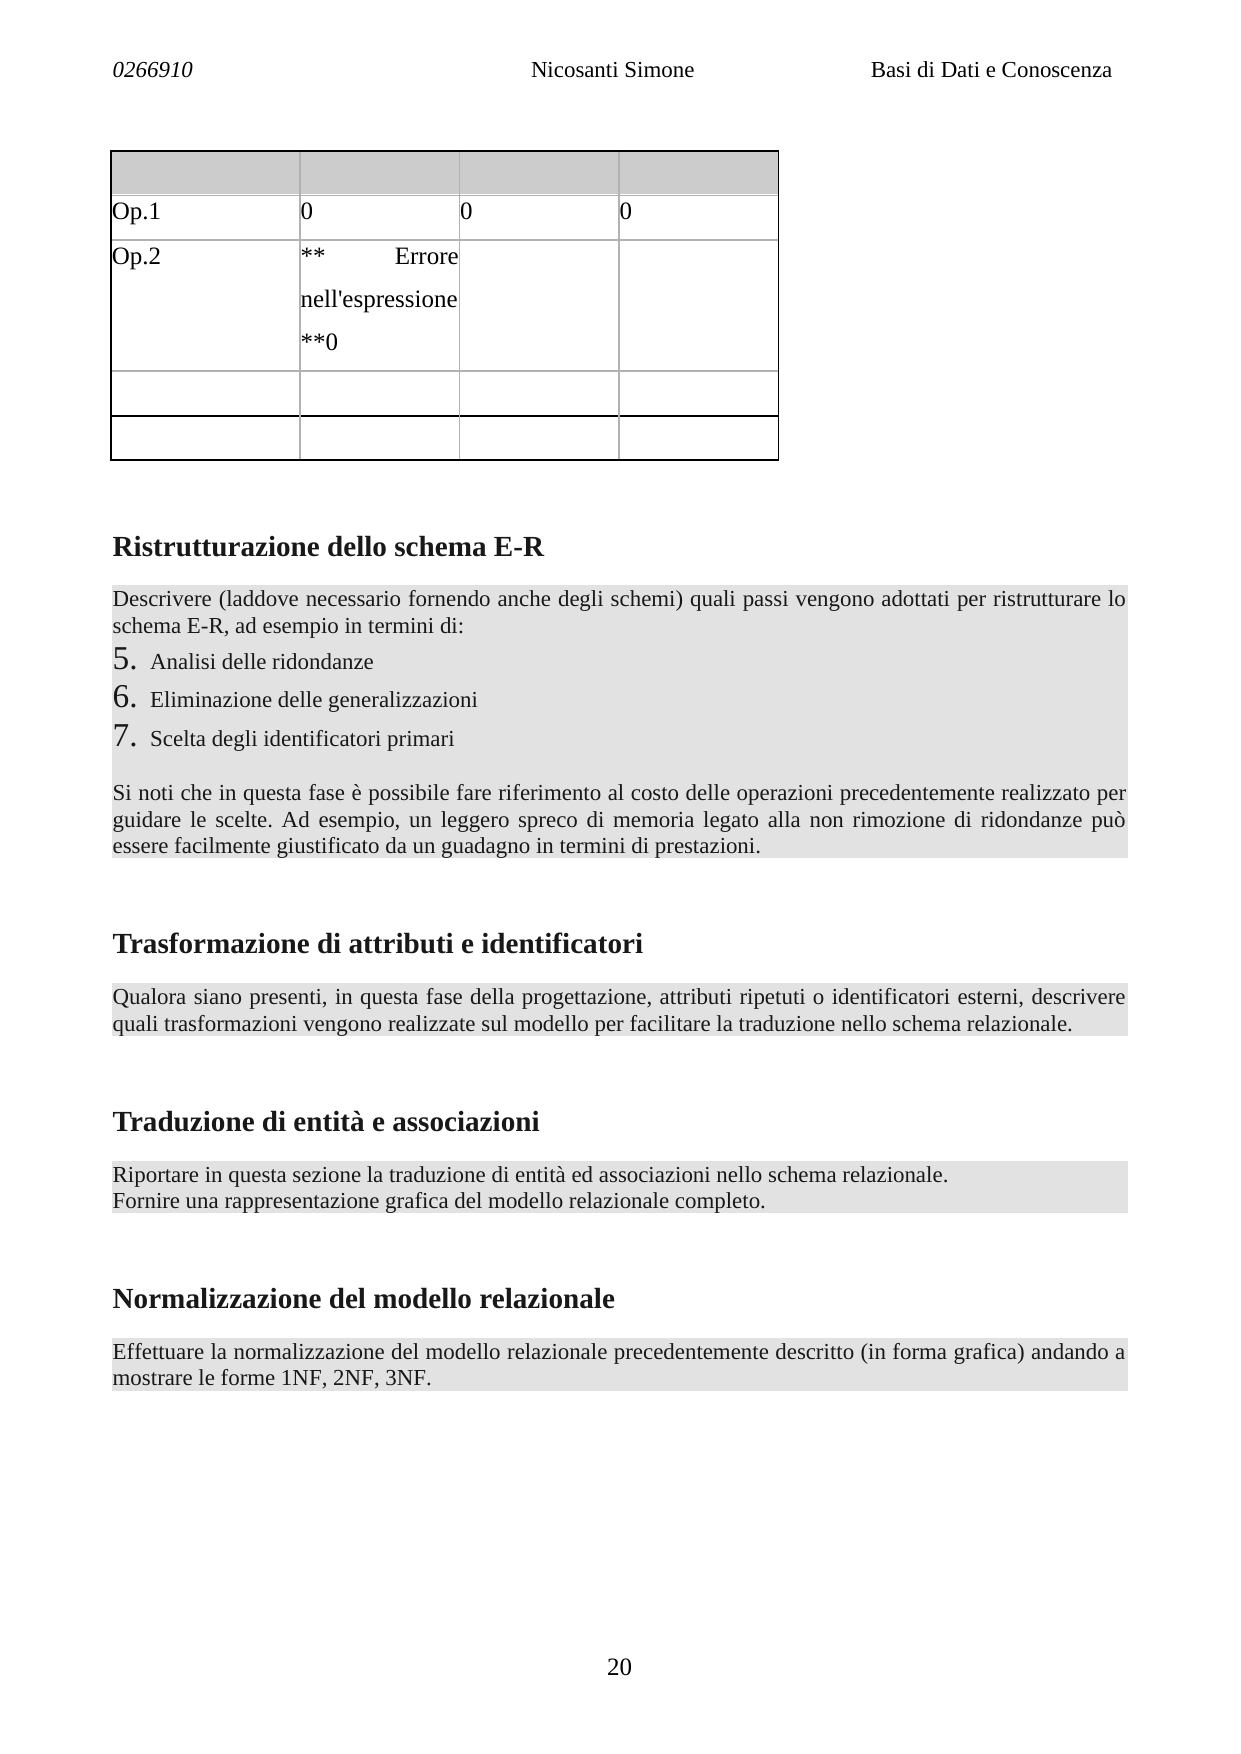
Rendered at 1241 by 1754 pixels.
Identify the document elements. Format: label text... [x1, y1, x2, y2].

table_cell [620, 372, 778, 414]
table_header [620, 152, 778, 194]
table_cell [301, 372, 459, 414]
table_cell [112, 372, 299, 414]
subtitle Traduzione di entità e associazioni [112, 1104, 1128, 1138]
table_cell [460, 417, 618, 459]
table_cell Op.1 [112, 196, 299, 239]
table_cell ** Errore nell'espressione **0 [301, 241, 459, 370]
table_cell 0 [301, 196, 459, 239]
text Descrivere (laddove necessario fornendo anche degli schemi) quali passi vengono adottati per ristrutturare lo schema E-R, ad esempio in termini di: [112, 585, 1128, 638]
text Si noti che in questa fase è possibile fare riferimento al costo delle operazioni precedentemente realizzato per guidare le scelte. Ad esempio, un leggero spreco di memoria legato alla non rimozione di ridondanze può essere facilmente giustificato da un guadagno in termini di prestazioni. [112, 779, 1128, 858]
table_header [112, 152, 299, 194]
table_cell 0 [620, 196, 778, 239]
table_cell [301, 417, 459, 459]
table_cell Op.2 [112, 241, 299, 370]
subtitle Normalizzazione del modello relazionale [112, 1281, 1128, 1315]
list Analisi delle ridondanze [112, 638, 1128, 676]
list Scelta degli identificatori primari [112, 715, 1128, 753]
text Fornire una rappresentazione grafica del modello relazionale completo. [112, 1187, 1128, 1213]
table_cell [620, 241, 778, 370]
table_header [301, 152, 459, 194]
subtitle Ristrutturazione dello schema E-R [112, 529, 1128, 562]
table_cell [460, 241, 618, 370]
table_cell 0 [460, 196, 618, 239]
list Eliminazione delle generalizzazioni [112, 676, 1128, 715]
text Qualora siano presenti, in questa fase della progettazione, attributi ripetuti o identificatori esterni, descrivere quali trasformazioni vengono realizzate sul modello per facilitare la traduzione nello schema relazionale. [112, 983, 1128, 1036]
table_header [460, 152, 618, 194]
subtitle Trasformazione di attributi e identificatori [112, 927, 1128, 960]
text Effettuare la normalizzazione del modello relazionale precedentemente descritto (in forma grafica) andando a mostrare le forme 1NF, 2NF, 3NF. [112, 1338, 1128, 1391]
table_cell [460, 372, 618, 414]
text Riportare in questa sezione la traduzione di entità ed associazioni nello schema relazionale. [112, 1161, 1128, 1187]
table_cell [112, 417, 299, 459]
table_cell [620, 417, 778, 459]
